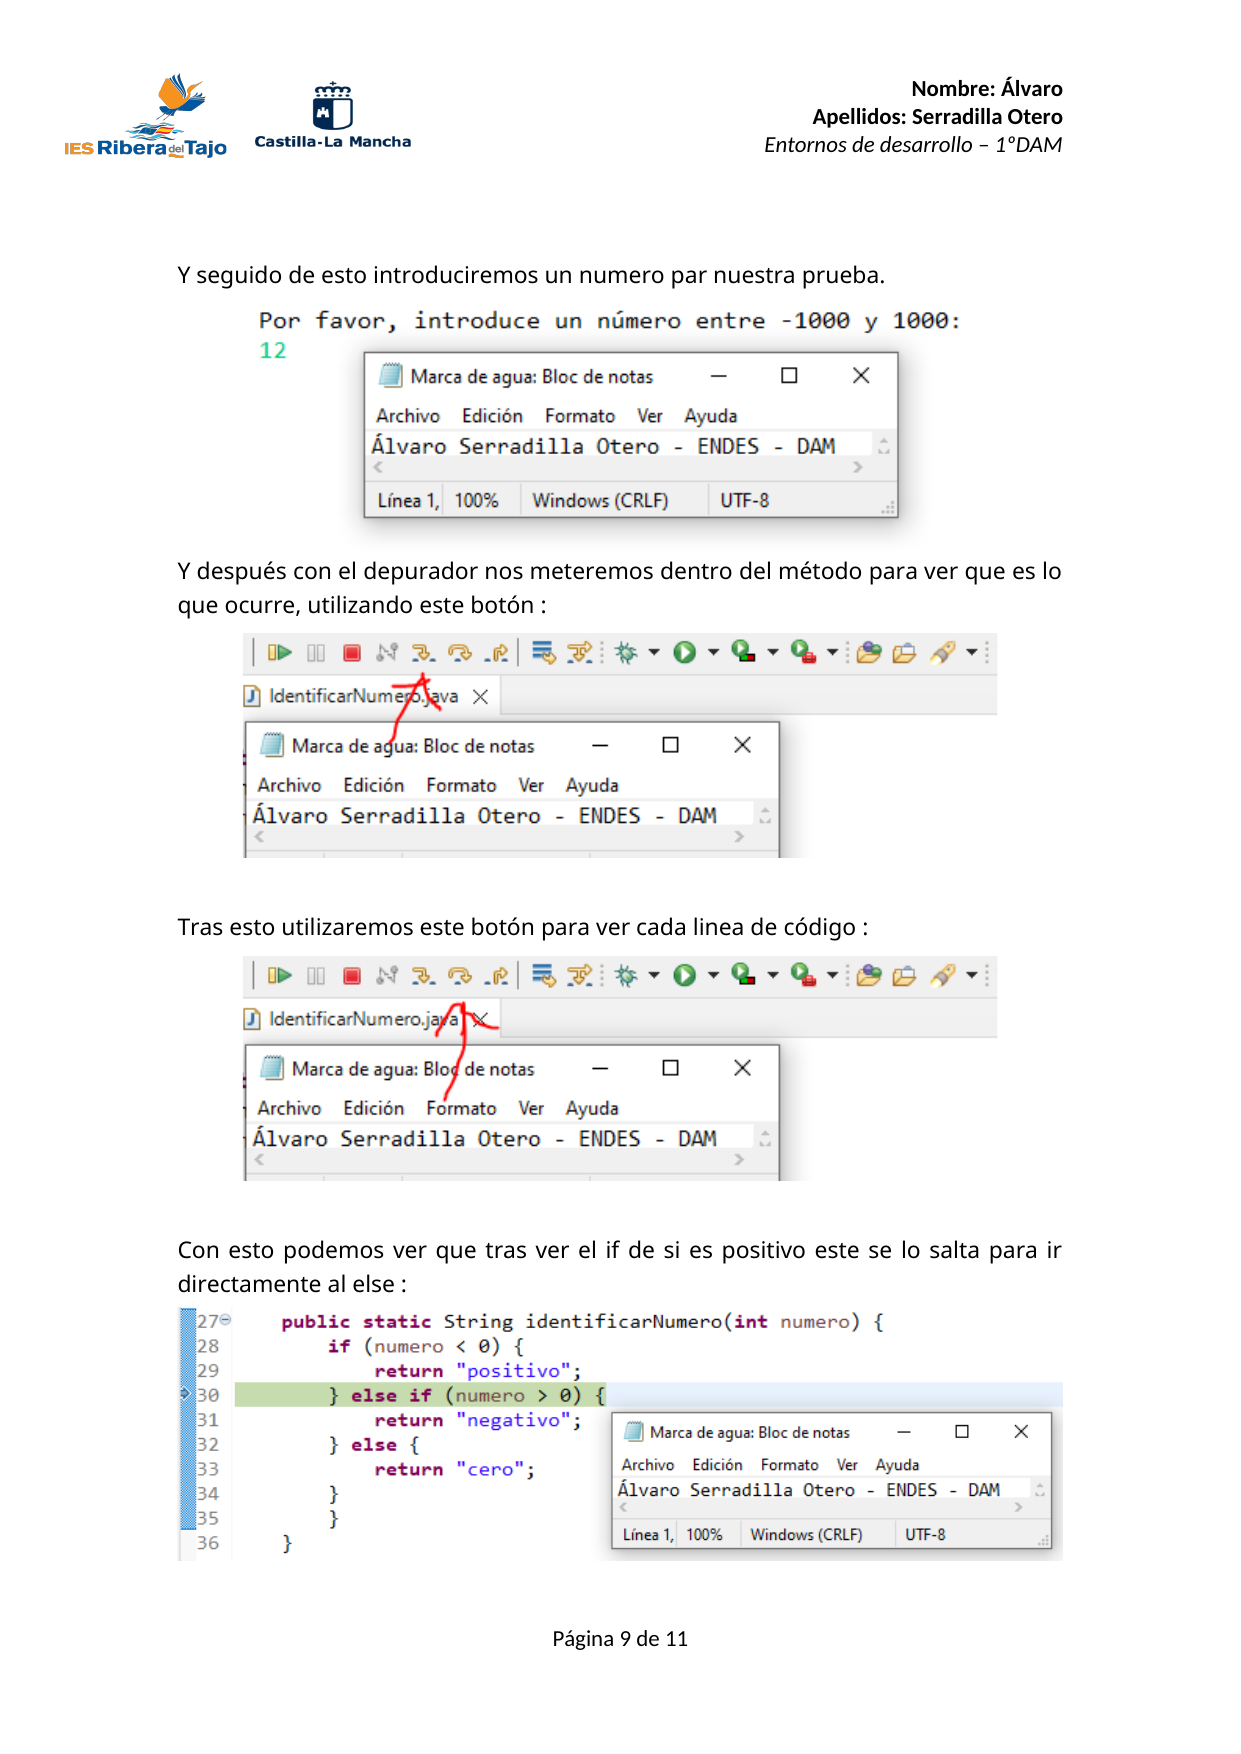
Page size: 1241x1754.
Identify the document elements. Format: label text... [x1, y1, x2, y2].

picture [65, 73, 227, 158]
text Y seguido de esto introduciremos un numero par nuestra prueba. [177, 259, 1063, 290]
text Con esto podemos ver que tras ver el if de si es positivo este se lo salta para ir directamente al else : [177, 1234, 1063, 1299]
picture [242, 633, 998, 858]
picture [177, 1307, 1063, 1561]
picture [242, 956, 998, 1181]
text Tras esto utilizaremos este botón para ver cada linea de código : [177, 911, 1063, 942]
text Y después con el depurador nos meteremos dentro del método para ver que es lo que ocurre, utilizando este botón : [177, 309, 1063, 620]
picture [259, 309, 982, 553]
picture [233, 73, 432, 158]
